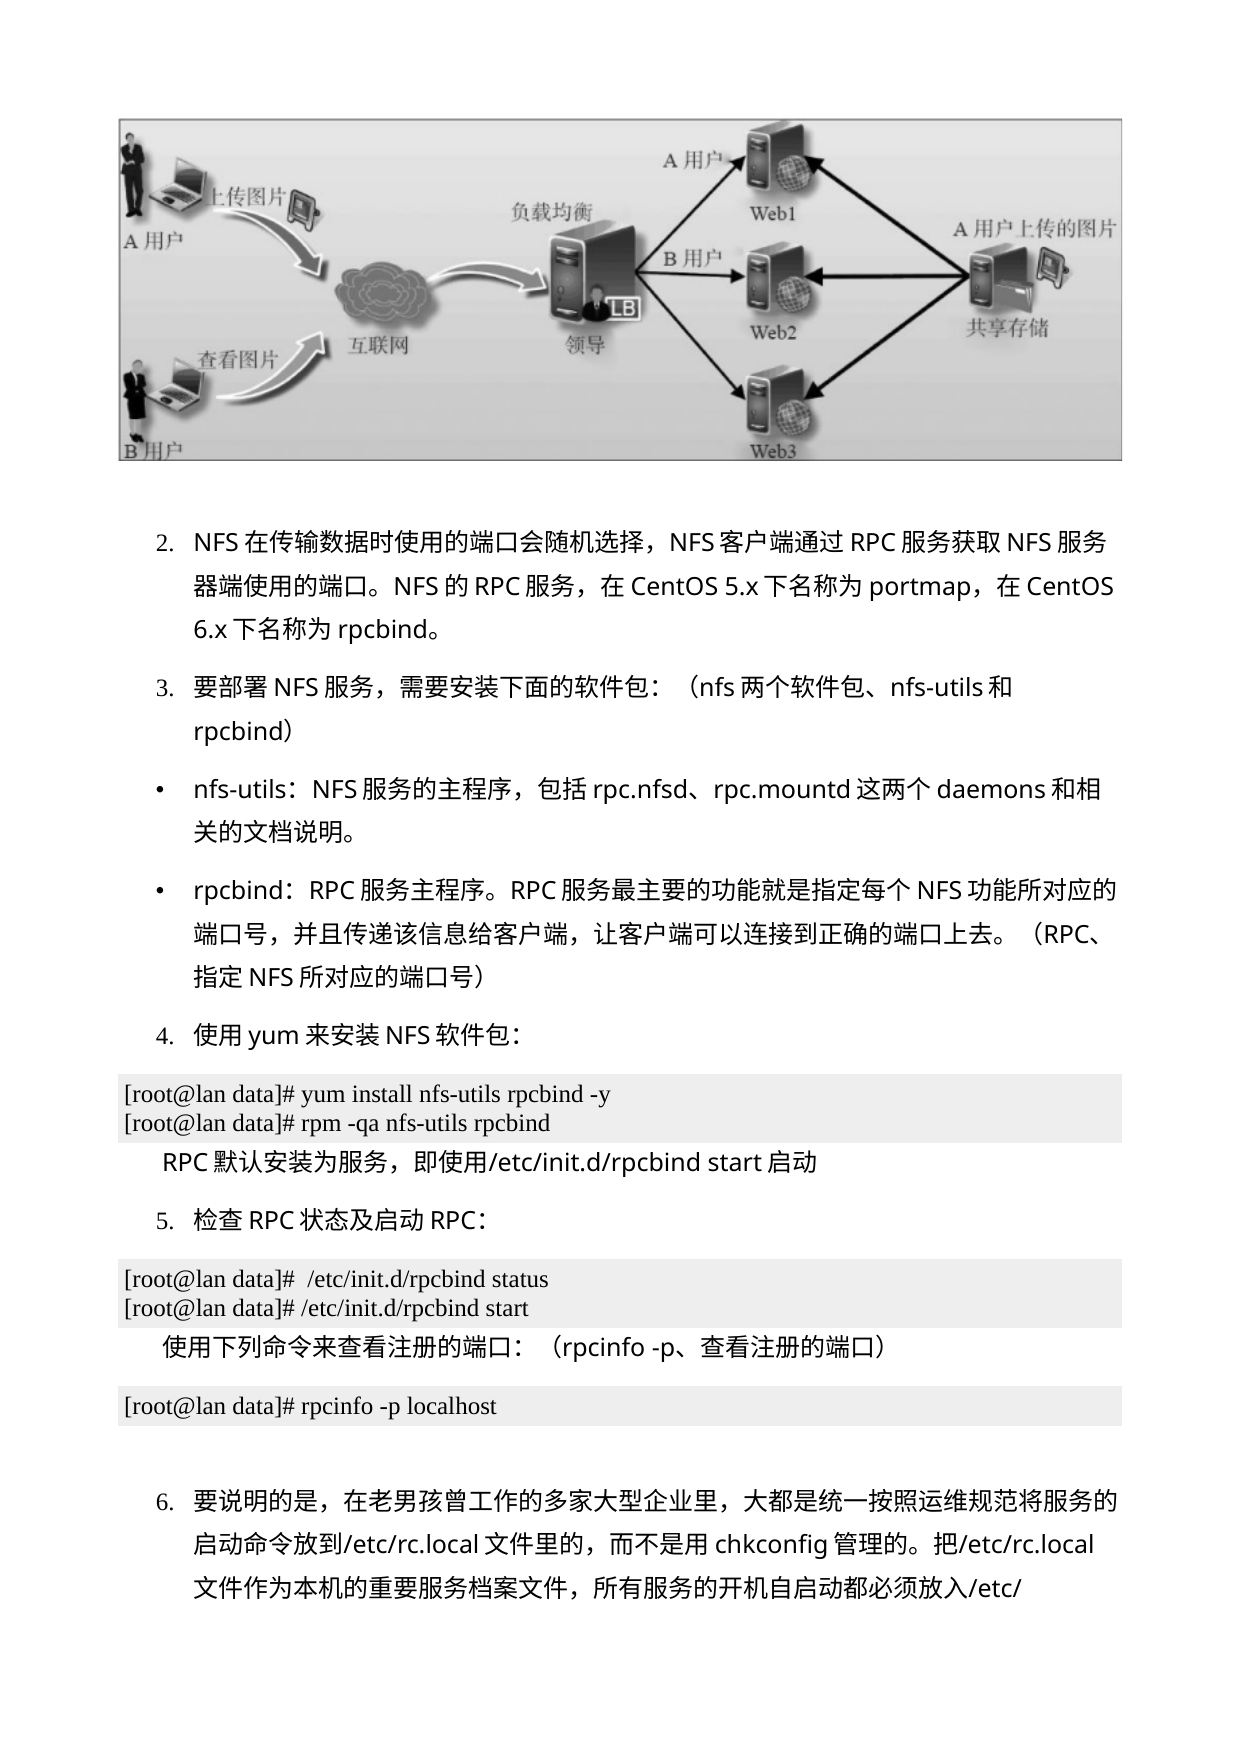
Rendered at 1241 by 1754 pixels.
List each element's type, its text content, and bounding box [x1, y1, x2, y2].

list 使用yum来安装NFS软件包： [156, 1016, 1122, 1052]
list 要说明的是，在老男孩曾工作的多家大型企业里，大都是统一按照运维规范将服务的启动命令放到/etc/rc.local文件里的，而不是用chkconfig管理的。把/etc/rc.local文件作为本机的重要服务档案文件，所有服务的开机自启动都必须放入/etc/ [156, 1481, 1122, 1604]
table_header [root@lan data]# /etc/init.d/rpcbind status [root@lan data]# /etc/init.d/rpcbind start [118, 1259, 1122, 1328]
list 要部署NFS服务，需要安装下面的软件包：（nfs两个软件包、nfs-utils和rpcbind） [156, 668, 1122, 747]
text 使用下列命令来查看注册的端口：（rpcinfo -p、查看注册的端口） [118, 1328, 1122, 1364]
list NFS在传输数据时使用的端口会随机选择，NFS客户端通过RPC服务获取NFS服务器端使用的端口。NFS的RPC服务，在CentOS 5.x下名称为portmap，在CentOS 6.x下名称为rpcbind。 [156, 523, 1122, 646]
table_header [root@lan data]# rpcinfo -p localhost [118, 1386, 1122, 1426]
list 检查RPC状态及启动RPC： [156, 1201, 1122, 1237]
list nfs-utils：NFS服务的主程序，包括rpc.nfsd、rpc.mountd这两个daemons和相关的文档说明。 [156, 769, 1122, 849]
list rpcbind：RPC服务主程序。RPC服务最主要的功能就是指定每个NFS功能所对应的端口号，并且传递该信息给客户端，让客户端可以连接到正确的端口上去。（RPC、指定NFS所对应的端口号） [156, 871, 1122, 994]
picture [118, 118, 1123, 461]
text RPC默认安装为服务，即使用/etc/init.d/rpcbind start启动 [118, 1143, 1122, 1179]
table_header [root@lan data]# yum install nfs-utils rpcbind -y [root@lan data]# rpm -qa nfs-utils rpcbind [118, 1074, 1122, 1143]
